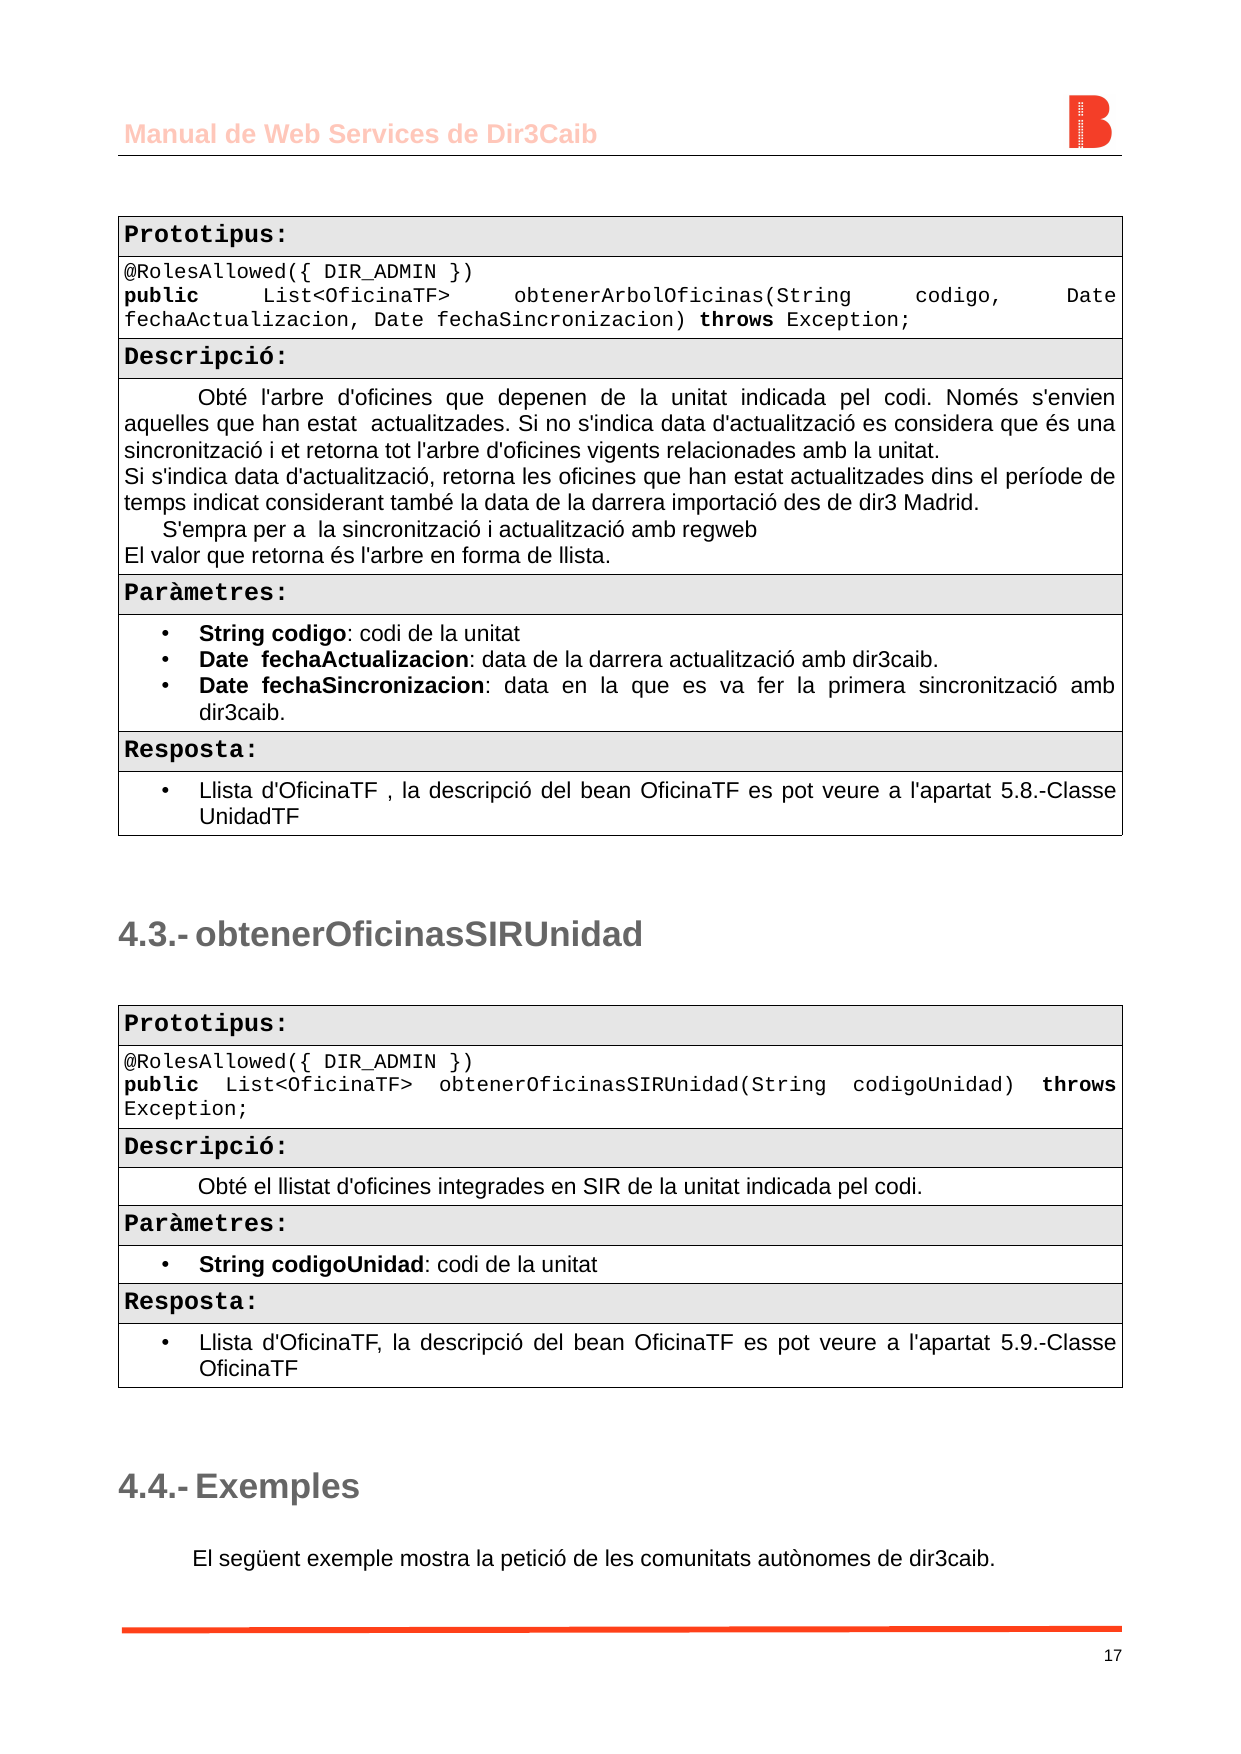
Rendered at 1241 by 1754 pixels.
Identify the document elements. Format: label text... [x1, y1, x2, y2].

table_cell Resposta: [119, 1284, 1122, 1323]
table_cell @RolesAllowed({ DIR_ADMIN }) public List<OficinaTF> obtenerOficinasSIRUnidad(String codigoUnidad) throws Exception; [119, 1046, 1122, 1127]
table_cell @RolesAllowed({ DIR_ADMIN }) public List<OficinaTF> obtenerArbolOficinas(String codigo, Date fechaActualizacion, Date fechaSincronizacion) throws Exception; [119, 257, 1122, 338]
table_header Prototipus: [119, 1006, 1122, 1045]
table_cell Descripció: [119, 1129, 1122, 1167]
text El següent exemple mostra la petició de les comunitats autònomes de dir3caib. [118, 1544, 1122, 1571]
table_cell Resposta: [119, 732, 1122, 771]
table_cell String codigo: codi de la unitat Date fechaActualizacion: data de la darrera actualització amb dir3caib. Date fechaSincronizacion: data en la que es va fer la primera sincronització amb dir3caib. [119, 615, 1122, 731]
table_cell Paràmetres: [119, 1206, 1122, 1245]
table_header Prototipus: [119, 217, 1122, 256]
table_cell String codigoUnidad: codi de la unitat [119, 1246, 1122, 1283]
subtitle Exemples [118, 1465, 1122, 1506]
table_cell Obté l'arbre d'oficines que depenen de la unitat indicada pel codi. Només s'envien aquelles que han estat actualitzades. Si no s'indica data d'actualització es considera que és una sincronització i et retorna tot l'arbre d'oficines vigents relacionades amb la unitat. Si s'indica data d'actualització, retorna les oficines que han estat actualitzades dins el període de temps indicat considerant també la data de la darrera importació des de dir3 Madrid. S'empra per a la sincronització i actualització amb regweb El valor que retorna és l'arbre en forma de llista. [119, 379, 1122, 574]
table_cell Llista d'OficinaTF , la descripció del bean OficinaTF es pot veure a l'apartat 5.8.-Classe UnidadTF [119, 772, 1122, 835]
picture [1063, 94, 1117, 150]
table_cell Paràmetres: [119, 575, 1122, 614]
table_cell Descripció: [119, 339, 1122, 378]
table_cell Obté el llistat d'oficines integrades en SIR de la unitat indicada pel codi. [119, 1168, 1122, 1205]
table_cell Llista d'OficinaTF, la descripció del bean OficinaTF es pot veure a l'apartat 5.9.-Classe OficinaTF [119, 1324, 1122, 1387]
subtitle obtenerOficinasSIRUnidad [118, 913, 1122, 954]
